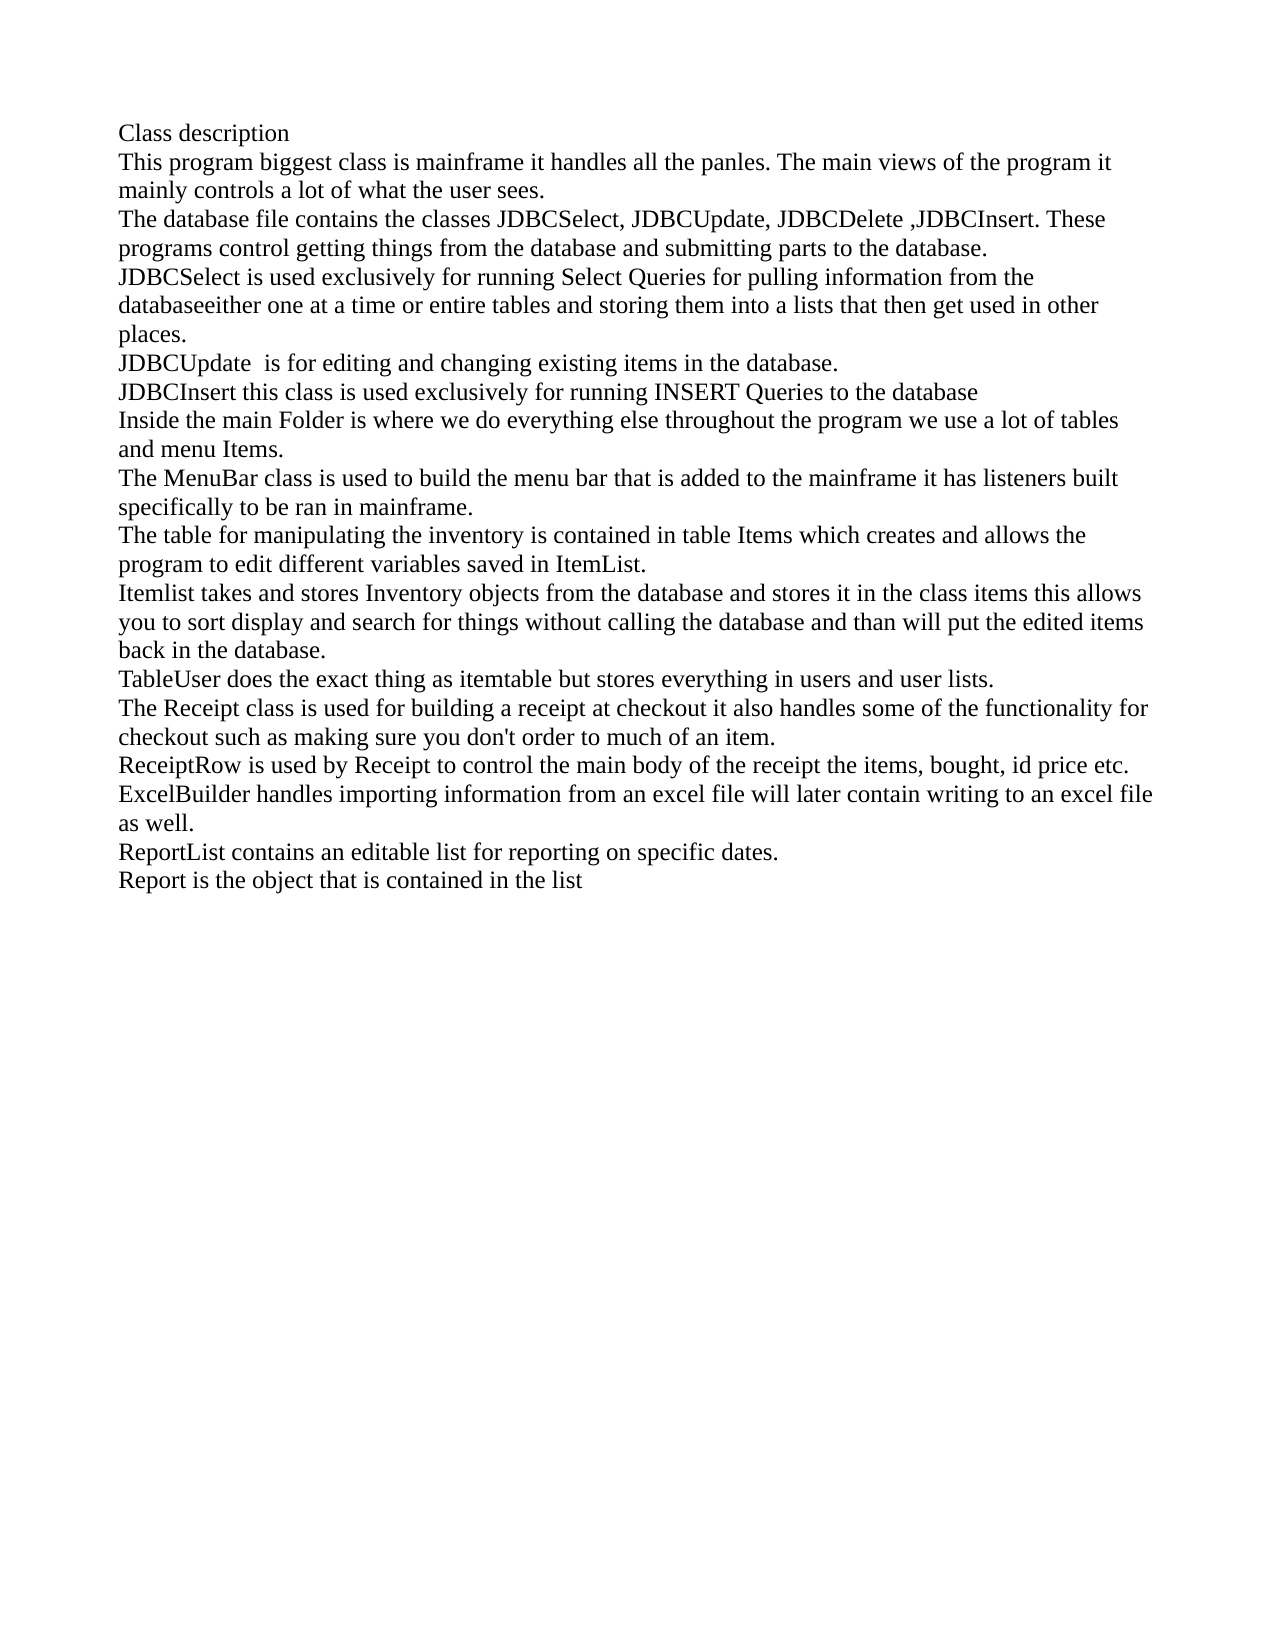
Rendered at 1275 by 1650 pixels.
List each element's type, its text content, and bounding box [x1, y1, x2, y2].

text ReportList contains an editable list for reporting on specific dates. [118, 837, 1157, 866]
text TableUser does the exact thing as itemtable but stores everything in users and user lists. [118, 664, 1157, 693]
text The database file contains the classes JDBCSelect, JDBCUpdate, JDBCDelete ,JDBCInsert. These programs control getting things from the database and submitting parts to the database. [118, 204, 1157, 262]
text ReceiptRow is used by Receipt to control the main body of the receipt the items, bought, id price etc. [118, 751, 1157, 779]
text ExcelBuilder handles importing information from an excel file will later contain writing to an excel file as well. [118, 779, 1157, 837]
text The MenuBar class is used to build the menu bar that is added to the mainframe it has listeners built specifically to be ran in mainframe. [118, 463, 1157, 521]
text JDBCUpdate is for editing and changing existing items in the database. [118, 348, 1157, 377]
text Class description [118, 118, 1157, 147]
text The Receipt class is used for building a receipt at checkout it also handles some of the functionality for checkout such as making sure you don't order to much of an item. [118, 693, 1157, 751]
text JDBCSelect is used exclusively for running Select Queries for pulling information from the databaseeither one at a time or entire tables and storing them into a lists that then get used in other places. [118, 262, 1157, 348]
text The table for manipulating the inventory is contained in table Items which creates and allows the program to edit different variables saved in ItemList. [118, 521, 1157, 578]
text Report is the object that is contained in the list [118, 866, 1157, 894]
text Inside the main Folder is where we do everything else throughout the program we use a lot of tables and menu Items. [118, 406, 1157, 463]
text JDBCInsert this class is used exclusively for running INSERT Queries to the database [118, 377, 1157, 406]
text Itemlist takes and stores Inventory objects from the database and stores it in the class items this allows you to sort display and search for things without calling the database and than will put the edited items back in the database. [118, 578, 1157, 664]
text This program biggest class is mainframe it handles all the panles. The main views of the program it mainly controls a lot of what the user sees. [118, 147, 1157, 204]
